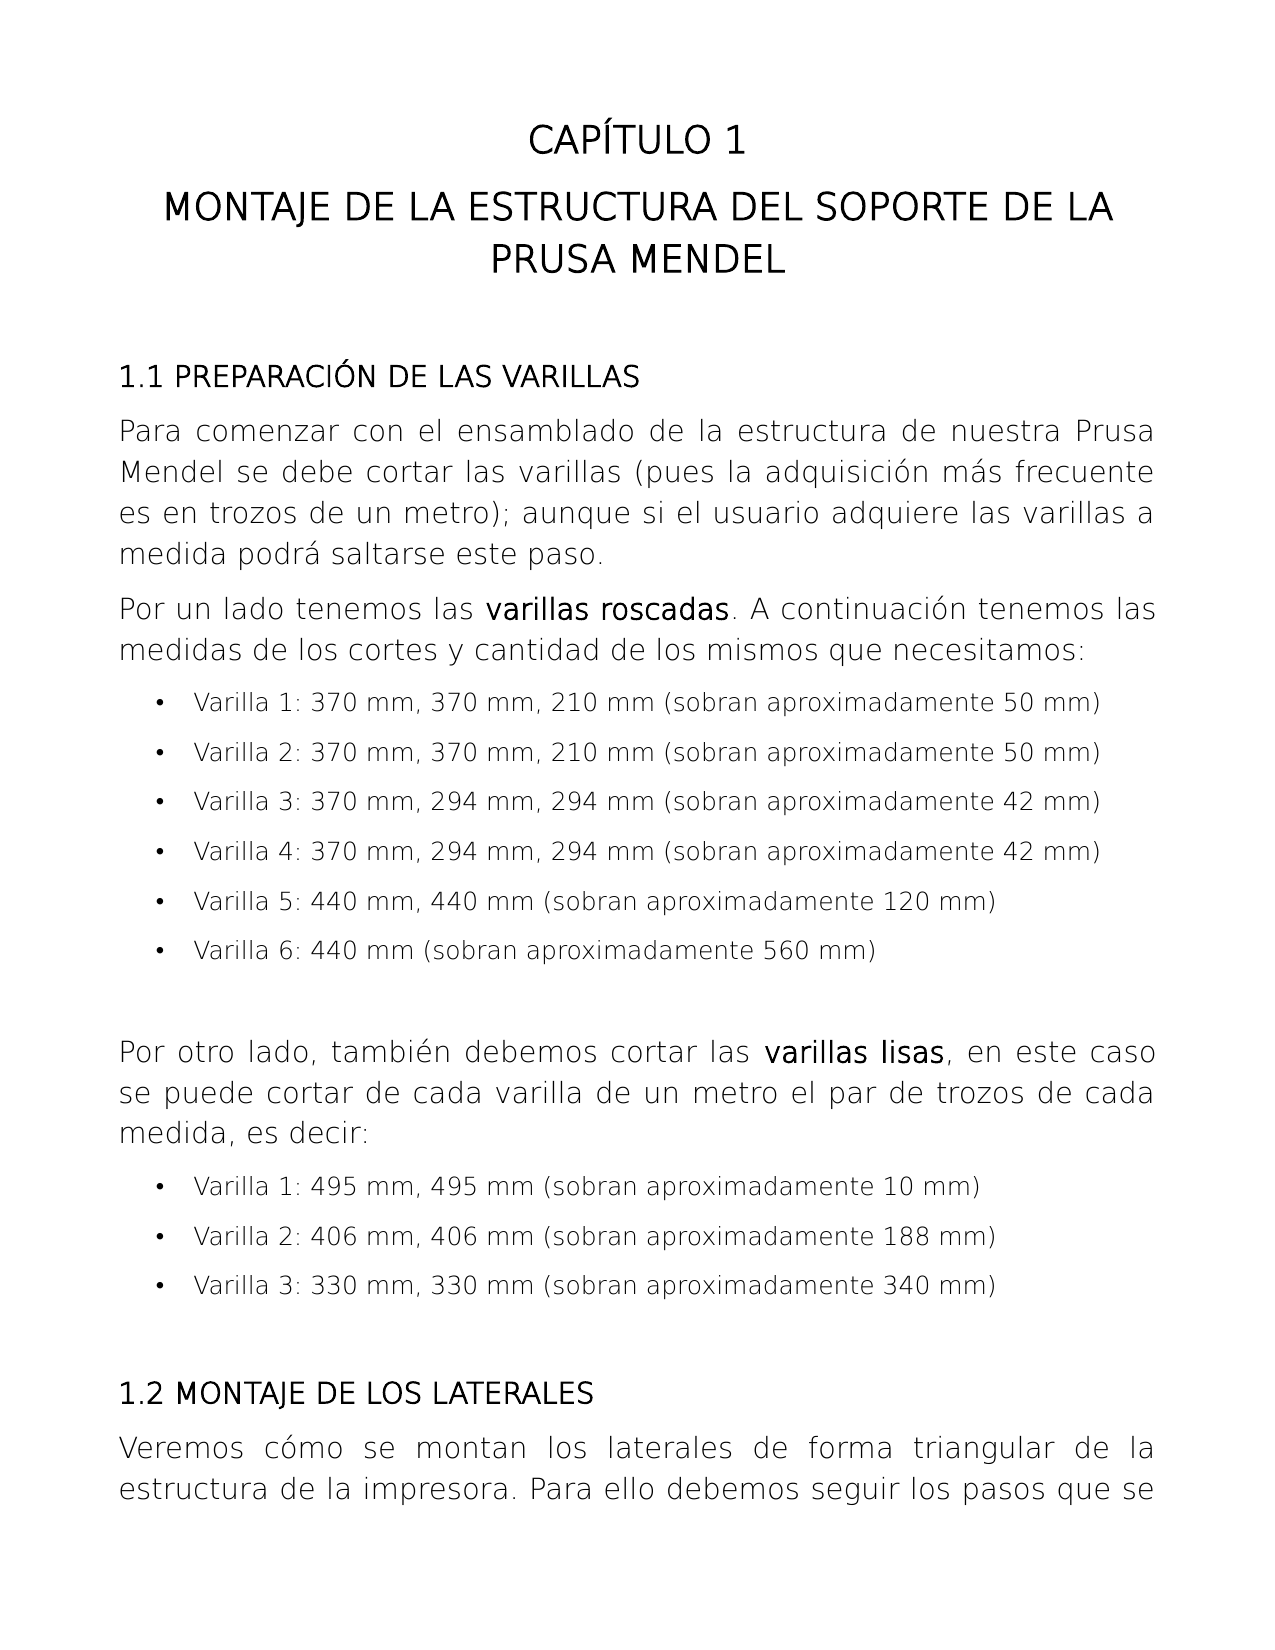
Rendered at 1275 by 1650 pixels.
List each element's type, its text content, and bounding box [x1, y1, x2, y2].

list Varilla 3: 330 mm, 330 mm (sobran aproximadamente 340 mm) [156, 1271, 1157, 1301]
text Para comenzar con el ensamblado de la estructura de nuestra Prusa Mendel se debe cortar las varillas (pues la adquisición más frecuente es en trozos de un metro); aunque si el usuario adquiere las varillas a medida podrá saltarse este paso. [118, 415, 1157, 571]
text Por otro lado, también debemos cortar las varillas lisas, en este caso se puede cortar de cada varilla de un metro el par de trozos de cada medida, es decir: [118, 1035, 1157, 1151]
list Varilla 6: 440 mm (sobran aproximadamente 560 mm) [156, 936, 1157, 965]
text Veremos cómo se montan los laterales de forma triangular de la estructura de la impresora. Para ello debemos seguir los pasos que se [118, 1432, 1157, 1506]
list Varilla 2: 406 mm, 406 mm (sobran aproximadamente 188 mm) [156, 1222, 1157, 1251]
text Por un lado tenemos las varillas roscadas. A continuación tenemos las medidas de los cortes y cantidad de los mismos que necesitamos: [118, 592, 1157, 667]
text 1.1 PREPARACIÓN DE LAS VARILLAS [118, 359, 1157, 393]
text 1.2 MONTAJE DE LOS LATERALES [118, 1376, 1157, 1410]
list Varilla 4: 370 mm, 294 mm, 294 mm (sobran aproximadamente 42 mm) [156, 837, 1157, 866]
list Varilla 1: 495 mm, 495 mm (sobran aproximadamente 10 mm) [156, 1172, 1157, 1201]
text MONTAJE DE LA ESTRUCTURA DEL SOPORTE DE LA PRUSA MENDEL [118, 185, 1157, 281]
text CAPÍTULO 1 [118, 118, 1157, 162]
list Varilla 5: 440 mm, 440 mm (sobran aproximadamente 120 mm) [156, 887, 1157, 916]
list Varilla 2: 370 mm, 370 mm, 210 mm (sobran aproximadamente 50 mm) [156, 738, 1157, 767]
list Varilla 1: 370 mm, 370 mm, 210 mm (sobran aproximadamente 50 mm) [156, 688, 1157, 717]
list Varilla 3: 370 mm, 294 mm, 294 mm (sobran aproximadamente 42 mm) [156, 787, 1157, 817]
